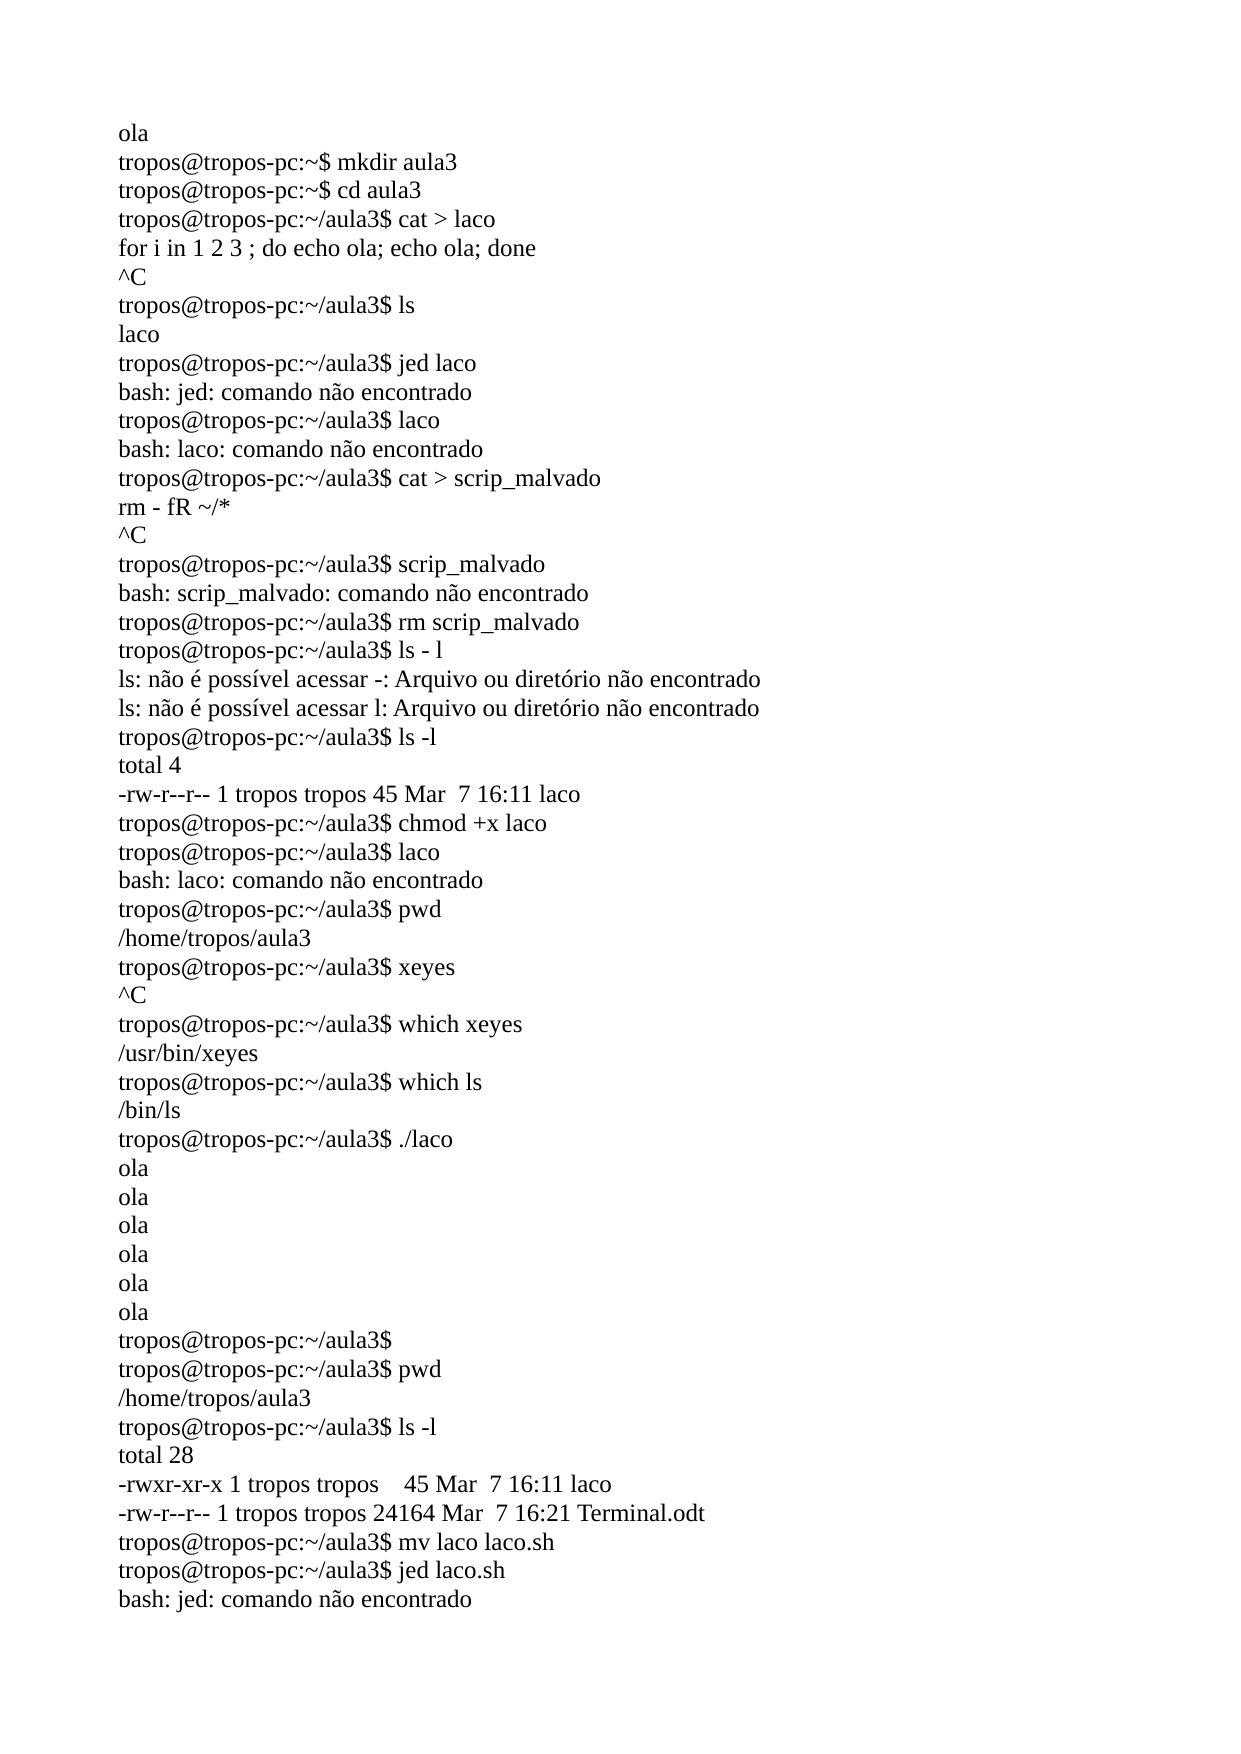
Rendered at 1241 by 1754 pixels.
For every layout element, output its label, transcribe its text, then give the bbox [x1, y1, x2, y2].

text for i in 1 2 3 ; do echo ola; echo ola; done [118, 233, 1122, 262]
text /home/tropos/aula3 [118, 923, 1122, 952]
text tropos@tropos-pc:~/aula3$ jed laco.sh [118, 1556, 1122, 1584]
text tropos@tropos-pc:~/aula3$ jed laco [118, 348, 1122, 377]
text tropos@tropos-pc:~$ cd aula3 [118, 176, 1122, 204]
text ola [118, 118, 1122, 147]
text ls: não é possível acessar l: Arquivo ou diretório não encontrado [118, 693, 1122, 722]
text tropos@tropos-pc:~/aula3$ laco [118, 406, 1122, 434]
text -rw-r--r-- 1 tropos tropos 24164 Mar 7 16:21 Terminal.odt [118, 1498, 1122, 1527]
text tropos@tropos-pc:~/aula3$ ls [118, 291, 1122, 319]
text bash: laco: comando não encontrado [118, 866, 1122, 894]
text -rw-r--r-- 1 tropos tropos 45 Mar 7 16:11 laco [118, 779, 1122, 808]
text ola [118, 1268, 1122, 1297]
text rm - fR ~/* [118, 492, 1122, 521]
text tropos@tropos-pc:~/aula3$ mv laco laco.sh [118, 1527, 1122, 1556]
text ^C [118, 262, 1122, 291]
text ^C [118, 521, 1122, 549]
text tropos@tropos-pc:~/aula3$ rm scrip_malvado [118, 607, 1122, 636]
text tropos@tropos-pc:~/aula3$ cat > laco [118, 204, 1122, 233]
text tropos@tropos-pc:~/aula3$ chmod +x laco [118, 808, 1122, 837]
text ^C [118, 981, 1122, 1009]
text -rwxr-xr-x 1 tropos tropos 45 Mar 7 16:11 laco [118, 1469, 1122, 1498]
text ola [118, 1297, 1122, 1326]
text tropos@tropos-pc:~/aula3$ [118, 1326, 1122, 1354]
text bash: jed: comando não encontrado [118, 377, 1122, 406]
text bash: laco: comando não encontrado [118, 434, 1122, 463]
text bash: jed: comando não encontrado [118, 1584, 1122, 1613]
text /usr/bin/xeyes [118, 1038, 1122, 1067]
text tropos@tropos-pc:~/aula3$ pwd [118, 894, 1122, 923]
text tropos@tropos-pc:~/aula3$ ls -l [118, 722, 1122, 751]
text tropos@tropos-pc:~/aula3$ which ls [118, 1067, 1122, 1096]
text tropos@tropos-pc:~/aula3$ ./laco [118, 1124, 1122, 1153]
text total 28 [118, 1441, 1122, 1469]
text ola [118, 1211, 1122, 1239]
text tropos@tropos-pc:~/aula3$ which xeyes [118, 1009, 1122, 1038]
text tropos@tropos-pc:~/aula3$ xeyes [118, 952, 1122, 981]
text /bin/ls [118, 1096, 1122, 1124]
text tropos@tropos-pc:~/aula3$ ls - l [118, 636, 1122, 664]
text tropos@tropos-pc:~/aula3$ ls -l [118, 1412, 1122, 1441]
text tropos@tropos-pc:~/aula3$ scrip_malvado [118, 549, 1122, 578]
text tropos@tropos-pc:~/aula3$ laco [118, 837, 1122, 866]
text bash: scrip_malvado: comando não encontrado [118, 578, 1122, 607]
text total 4 [118, 751, 1122, 779]
text /home/tropos/aula3 [118, 1383, 1122, 1412]
text ola [118, 1153, 1122, 1182]
text tropos@tropos-pc:~$ mkdir aula3 [118, 147, 1122, 176]
text tropos@tropos-pc:~/aula3$ pwd [118, 1354, 1122, 1383]
text ola [118, 1239, 1122, 1268]
text ls: não é possível acessar -: Arquivo ou diretório não encontrado [118, 664, 1122, 693]
text ola [118, 1182, 1122, 1211]
text tropos@tropos-pc:~/aula3$ cat > scrip_malvado [118, 463, 1122, 492]
text laco [118, 319, 1122, 348]
